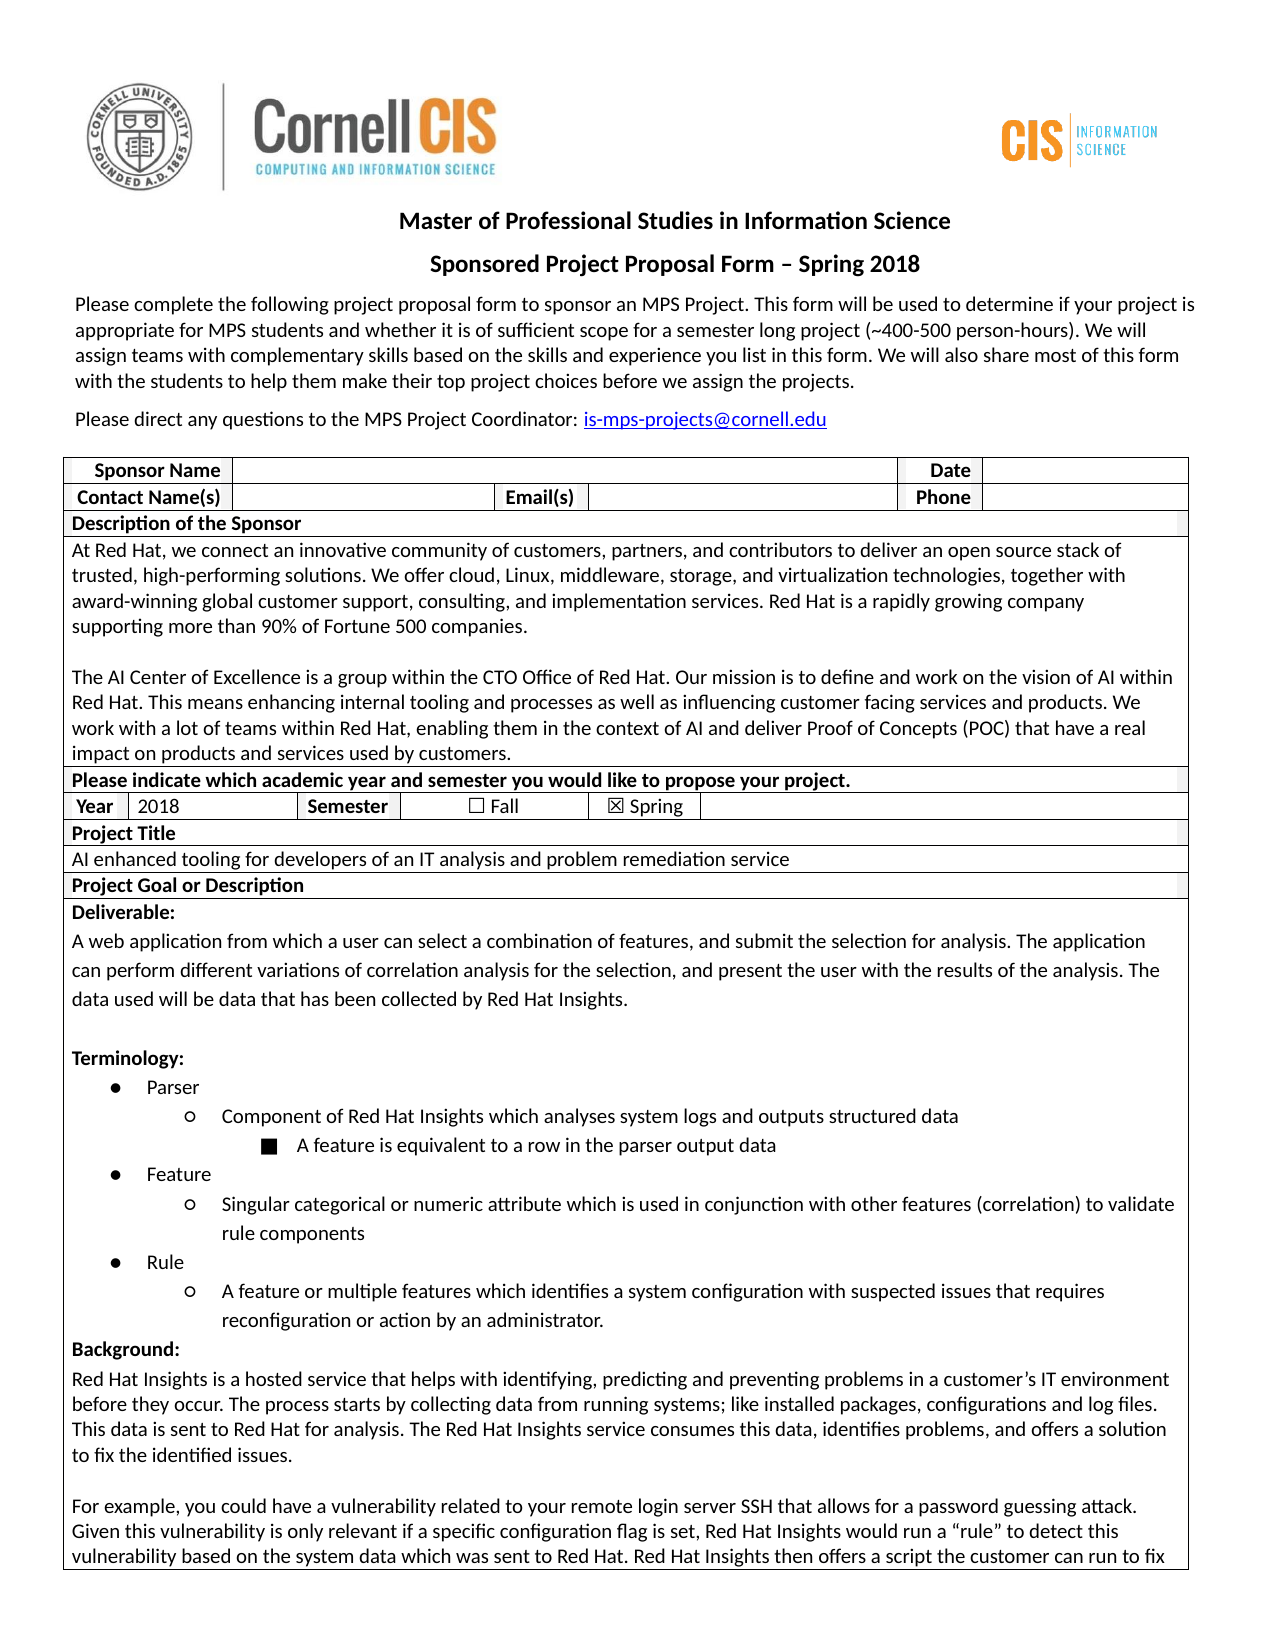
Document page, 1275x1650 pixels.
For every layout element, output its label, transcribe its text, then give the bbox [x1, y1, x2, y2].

table_cell Email(s) [577, 484, 588, 509]
table_header [886, 458, 897, 483]
table_cell [1177, 484, 1188, 509]
table_cell [483, 484, 494, 509]
table_cell ☒ Spring [689, 793, 700, 819]
table_cell [233, 484, 240, 509]
table_cell ☐ Fall [577, 793, 588, 819]
table_cell Year [117, 793, 128, 819]
table_cell [886, 484, 897, 509]
table_header [233, 458, 240, 483]
table_cell 2018 [286, 793, 297, 819]
table_cell [589, 484, 597, 509]
text Please direct any questions to the MPS Project Coordinator: is-mps-projects@cornell.edu [75, 406, 1200, 431]
table_cell Deliverable: A web application from which a user can select a combination of features, and submit the selection for analysis. The application can perform different variations of correlation analysis for the selection, and present the user with the results of the analysis. The data used will be data that has been collected by Red Hat Insights. Terminology: Parser Component of Red Hat Insights which analyses system logs and outputs structured data A feature is equivalent to a row in the parser output data Feature Singular categorical or numeric attribute which is used in conjunction with other features (correlation) to validate rule components Rule A feature or multiple features which identifies a system configuration with suspected issues that requires reconfiguration or action by an administrator. Background: Red Hat Insights is a hosted service that helps with identifying, predicting and preventing problems in a customer’s IT environment before they occur. The process starts by collecting data from running systems; like installed packages, configurations and log files. This data is sent to Red Hat for analysis. The Red Hat Insights service consumes this data, identifies problems, and offers a solution to fix the identified issues. For example, you could have a vulnerability related to your remote login server SSH that allows for a password guessing attack. Given this vulnerability is only relevant if a specific configuration flag is set, Red Hat Insights would run a “rule” to detect this vulnerability based on the system data which was sent to Red Hat. Red Hat Insights then offers a script the customer can run to fix [64, 899, 1188, 1569]
table_cell Semester [389, 793, 400, 819]
table_header Date [898, 458, 906, 483]
picture [957, 75, 1200, 206]
table_cell Project Title [1177, 820, 1188, 845]
subtitle Master of Professional Studies in Information Science [75, 75, 1200, 236]
table_header [1177, 458, 1188, 483]
table_cell ☒ Spring [589, 793, 600, 819]
table_cell 2018 [129, 793, 137, 819]
table_cell Year [64, 793, 72, 819]
table_header Date [971, 458, 982, 483]
subtitle Sponsored Project Proposal Form – Spring 2018 [75, 248, 1200, 279]
table_cell ☐ Fall [401, 793, 409, 819]
table_cell Email(s) [495, 484, 503, 509]
table_cell [983, 484, 990, 509]
table_cell Phone [971, 484, 982, 509]
table_cell [1177, 793, 1188, 819]
picture [75, 75, 507, 199]
table_header Sponsor Name [221, 458, 232, 483]
table_cell Phone [898, 484, 906, 509]
table_cell Semester [298, 793, 306, 819]
table_header [983, 458, 990, 483]
text Please complete the following project proposal form to sponsor an MPS Project. This form will be used to determine if your project is appropriate for MPS students and whether it is of sufficient scope for a semester long project (~400-500 person-hours). We will assign teams with complementary skills based on the skills and experience you list in this form. We will also share most of this form with the students to help them make their top project choices before we assign the projects. [75, 292, 1200, 393]
table_cell [701, 793, 712, 819]
